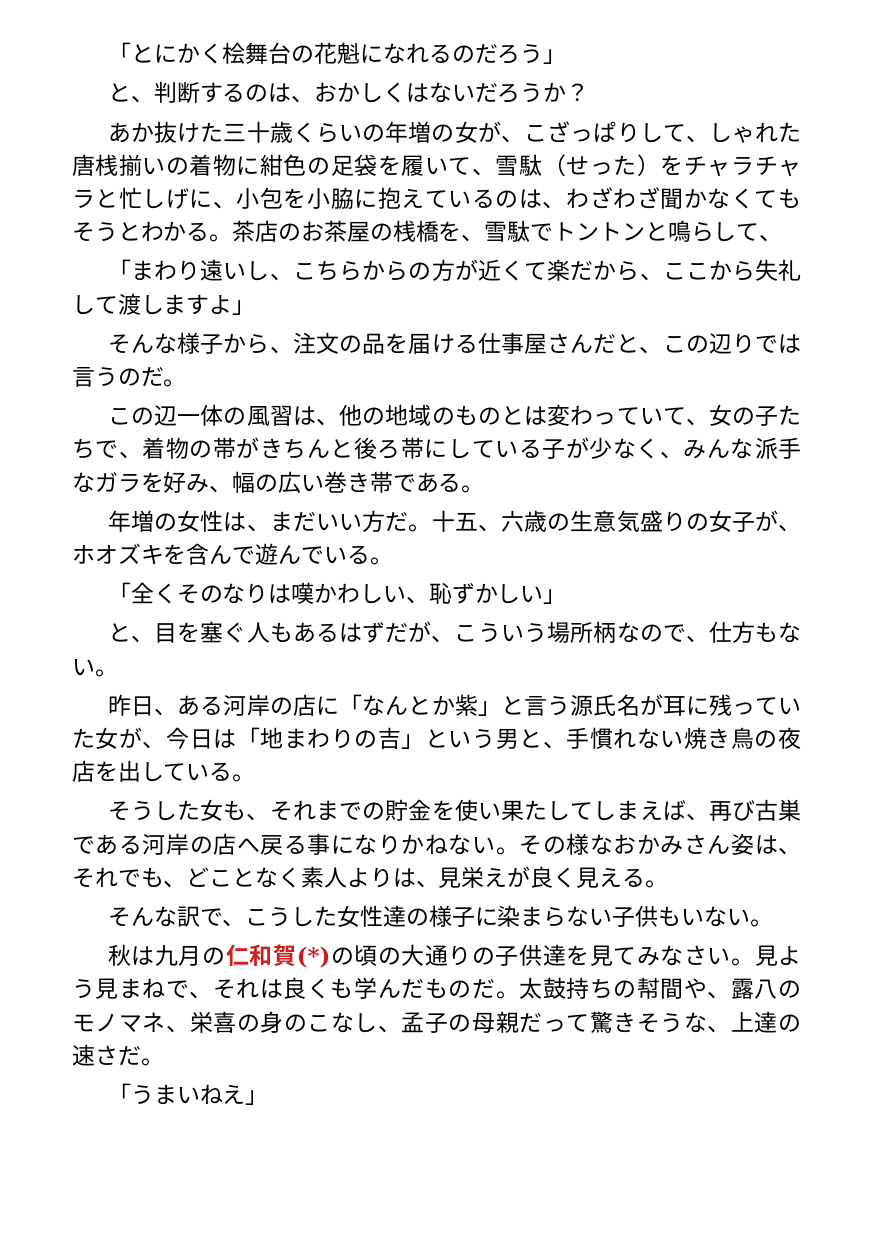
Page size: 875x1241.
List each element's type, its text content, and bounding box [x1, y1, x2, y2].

text そんな訳で、こうした女性達の様子に染まらない子供もいない。 [72, 899, 802, 932]
text 年増の女性は、まだいい方だ。十五、六歳の生意気盛りの女子が、ホオズキを含んで遊んでいる。 [72, 504, 802, 570]
text と、判断するのは、おかしくはないだろうか？ [72, 75, 802, 108]
text あか抜けた三十歳くらいの年増の女が、こざっぱりして、しゃれた唐桟揃いの着物に紺色の足袋を履いて、雪駄（せった）をチャラチャラと忙しげに、小包を小脇に抱えているのは、わざわざ聞かなくてもそうとわかる。茶店のお茶屋の桟橋を、雪駄でトントンと鳴らして、 [72, 114, 802, 247]
text 「とにかく桧舞台の花魁になれるのだろう」 [72, 36, 802, 69]
text と、目を塞ぐ人もあるはずだが、こういう場所柄なので、仕方もない。 [72, 615, 802, 682]
text 昨日、ある河岸の店に「なんとか紫」と言う源氏名が耳に残っていた女が、今日は「地まわりの吉」という男と、手慣れない焼き鳥の夜店を出している。 [72, 688, 802, 787]
text 「まわり遠いし、こちらからの方が近くて楽だから、ここから失礼して渡しますよ」 [72, 253, 802, 320]
text この辺一体の風習は、他の地域のものとは変わっていて、女の子たちで、着物の帯がきちんと後ろ帯にしている子が少なく、みんな派手なガラを好み、幅の広い巻き帯である。 [72, 398, 802, 498]
text 「全くそのなりは嘆かわしい、恥ずかしい」 [72, 576, 802, 609]
text 秋は九月の仁和賀(*)の頃の大通りの子供達を見てみなさい。見よう見まねで、それは良くも学んだものだ。太鼓持ちの幇間や、露八のモノマネ、栄喜の身のこなし、孟子の母親だって驚きそうな、上達の速さだ。 [72, 938, 802, 1071]
text 「うまいねえ」 [72, 1077, 802, 1110]
text そうした女も、それまでの貯金を使い果たしてしまえば、再び古巣である河岸の店へ戻る事になりかねない。その様なおかみさん姿は、それでも、どことなく素人よりは、見栄えが良く見える。 [72, 793, 802, 893]
text そんな様子から、注文の品を届ける仕事屋さんだと、この辺りでは言うのだ。 [72, 326, 802, 392]
